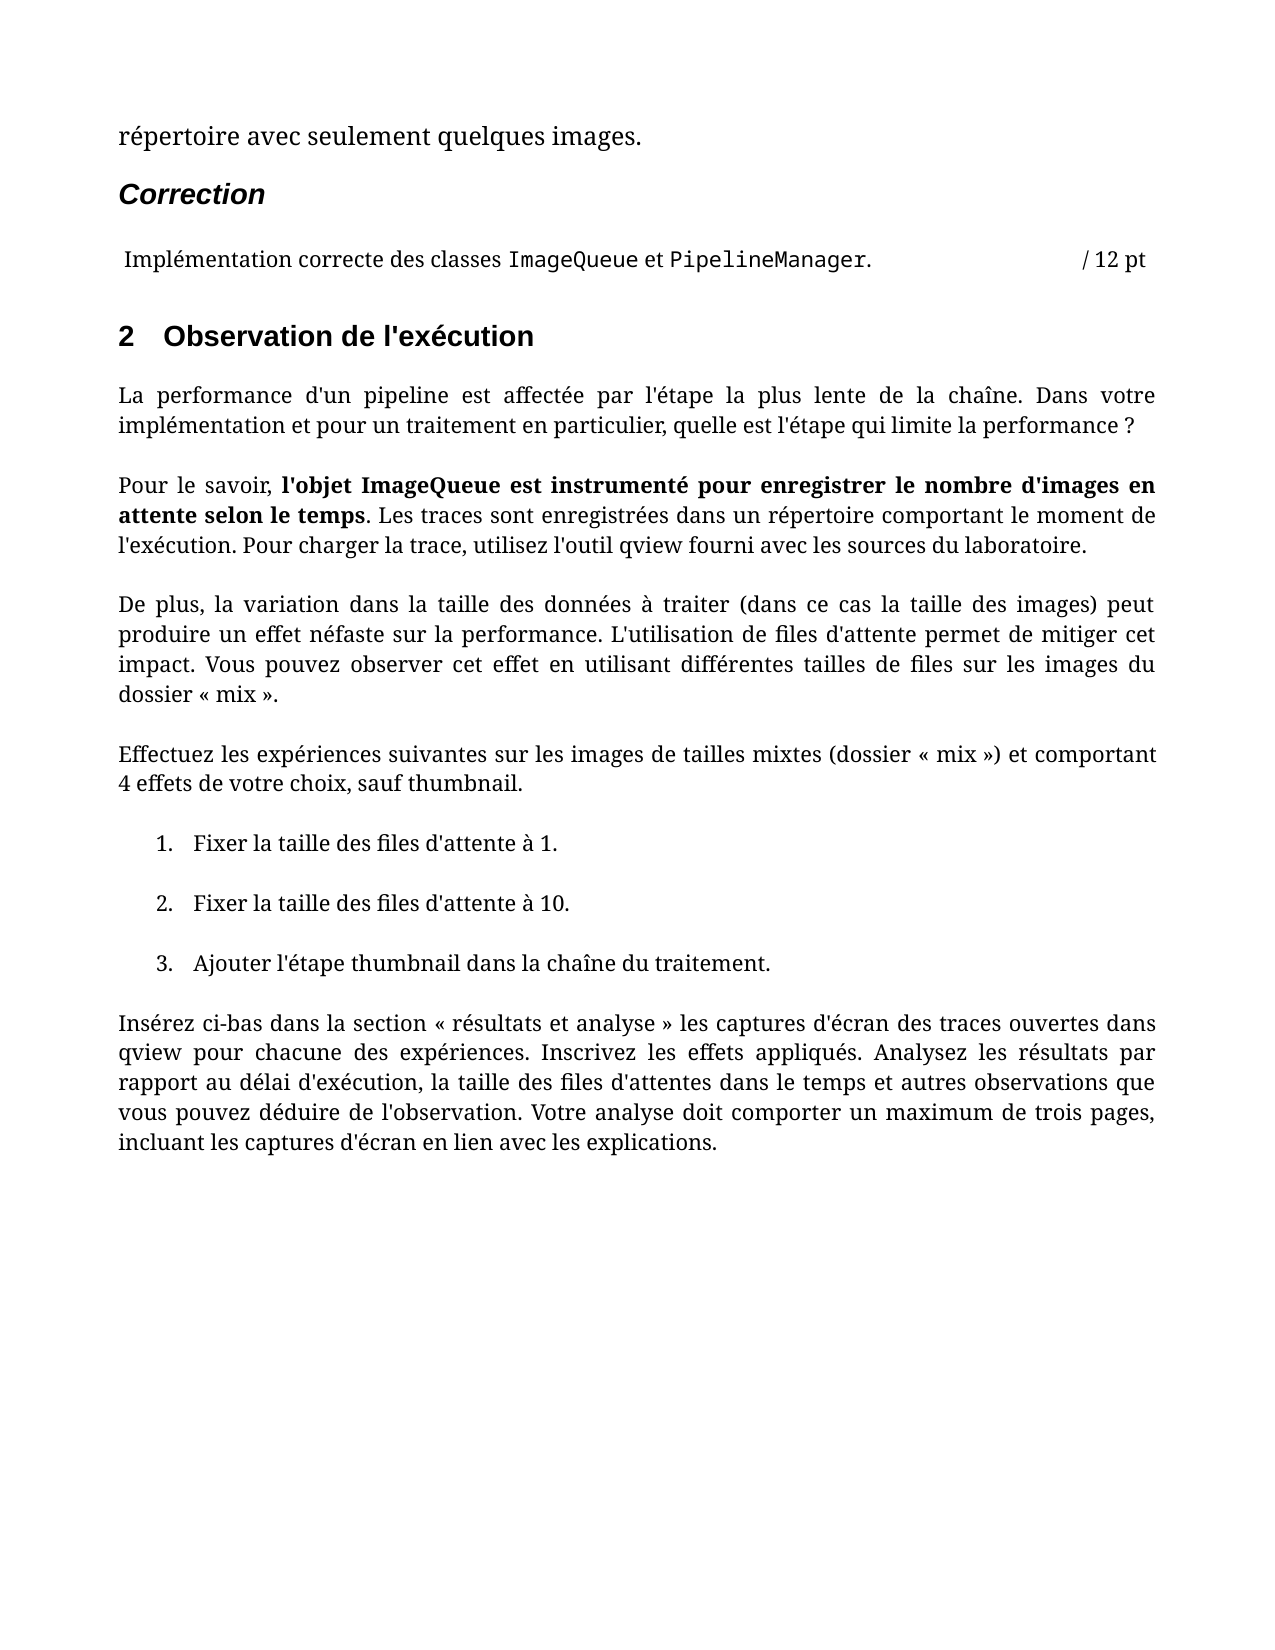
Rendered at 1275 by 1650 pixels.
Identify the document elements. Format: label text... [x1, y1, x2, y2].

list Ajouter l'étape thumbnail dans la chaîne du traitement. [156, 948, 1157, 978]
text Pour le savoir, l'objet ImageQueue est instrumenté pour enregistrer le nombre d'images en attente selon le temps. Les traces sont enregistrées dans un répertoire comportant le moment de l'exécution. Pour charger la trace, utilisez l'outil qview fourni avec les sources du laboratoire. [118, 470, 1157, 559]
text La performance d'un pipeline est affectée par l'étape la plus lente de la chaîne. Dans votre implémentation et pour un traitement en particulier, quelle est l'étape qui limite la performance ? [118, 381, 1157, 440]
list Fixer la taille des files d'attente à 1. [156, 828, 1157, 858]
table_header / 12 pt [1077, 223, 1157, 294]
subtitle Correction [118, 177, 1157, 211]
text Insérez ci-bas dans la section « résultats et analyse » les captures d'écran des traces ouvertes dans qview pour chacune des expériences. Inscrivez les effets appliqués. Analysez les résultats par rapport au délai d'exécution, la taille des files d'attentes dans le temps et autres observations que vous pouvez déduire de l'observation. Votre analyse doit comporter un maximum de trois pages, incluant les captures d'écran en lien avec les explications. [118, 1008, 1157, 1157]
table_header Implémentation correcte des classes ImageQueue et PipelineManager. [118, 223, 1007, 294]
subtitle Observation de l'exécution [118, 319, 1157, 353]
text répertoire avec seulement quelques images. [118, 118, 1157, 152]
table_header [1008, 223, 1077, 294]
text De plus, la variation dans la taille des données à traiter (dans ce cas la taille des images) peut produire un effet néfaste sur la performance. L'utilisation de files d'attente permet de mitiger cet impact. Vous pouvez observer cet effet en utilisant différentes tailles de files sur les images du dossier « mix ». [118, 589, 1157, 709]
list Fixer la taille des files d'attente à 10. [156, 888, 1157, 918]
text Effectuez les expériences suivantes sur les images de tailles mixtes (dossier « mix ») et comportant 4 effets de votre choix, sauf thumbnail. [118, 739, 1157, 798]
